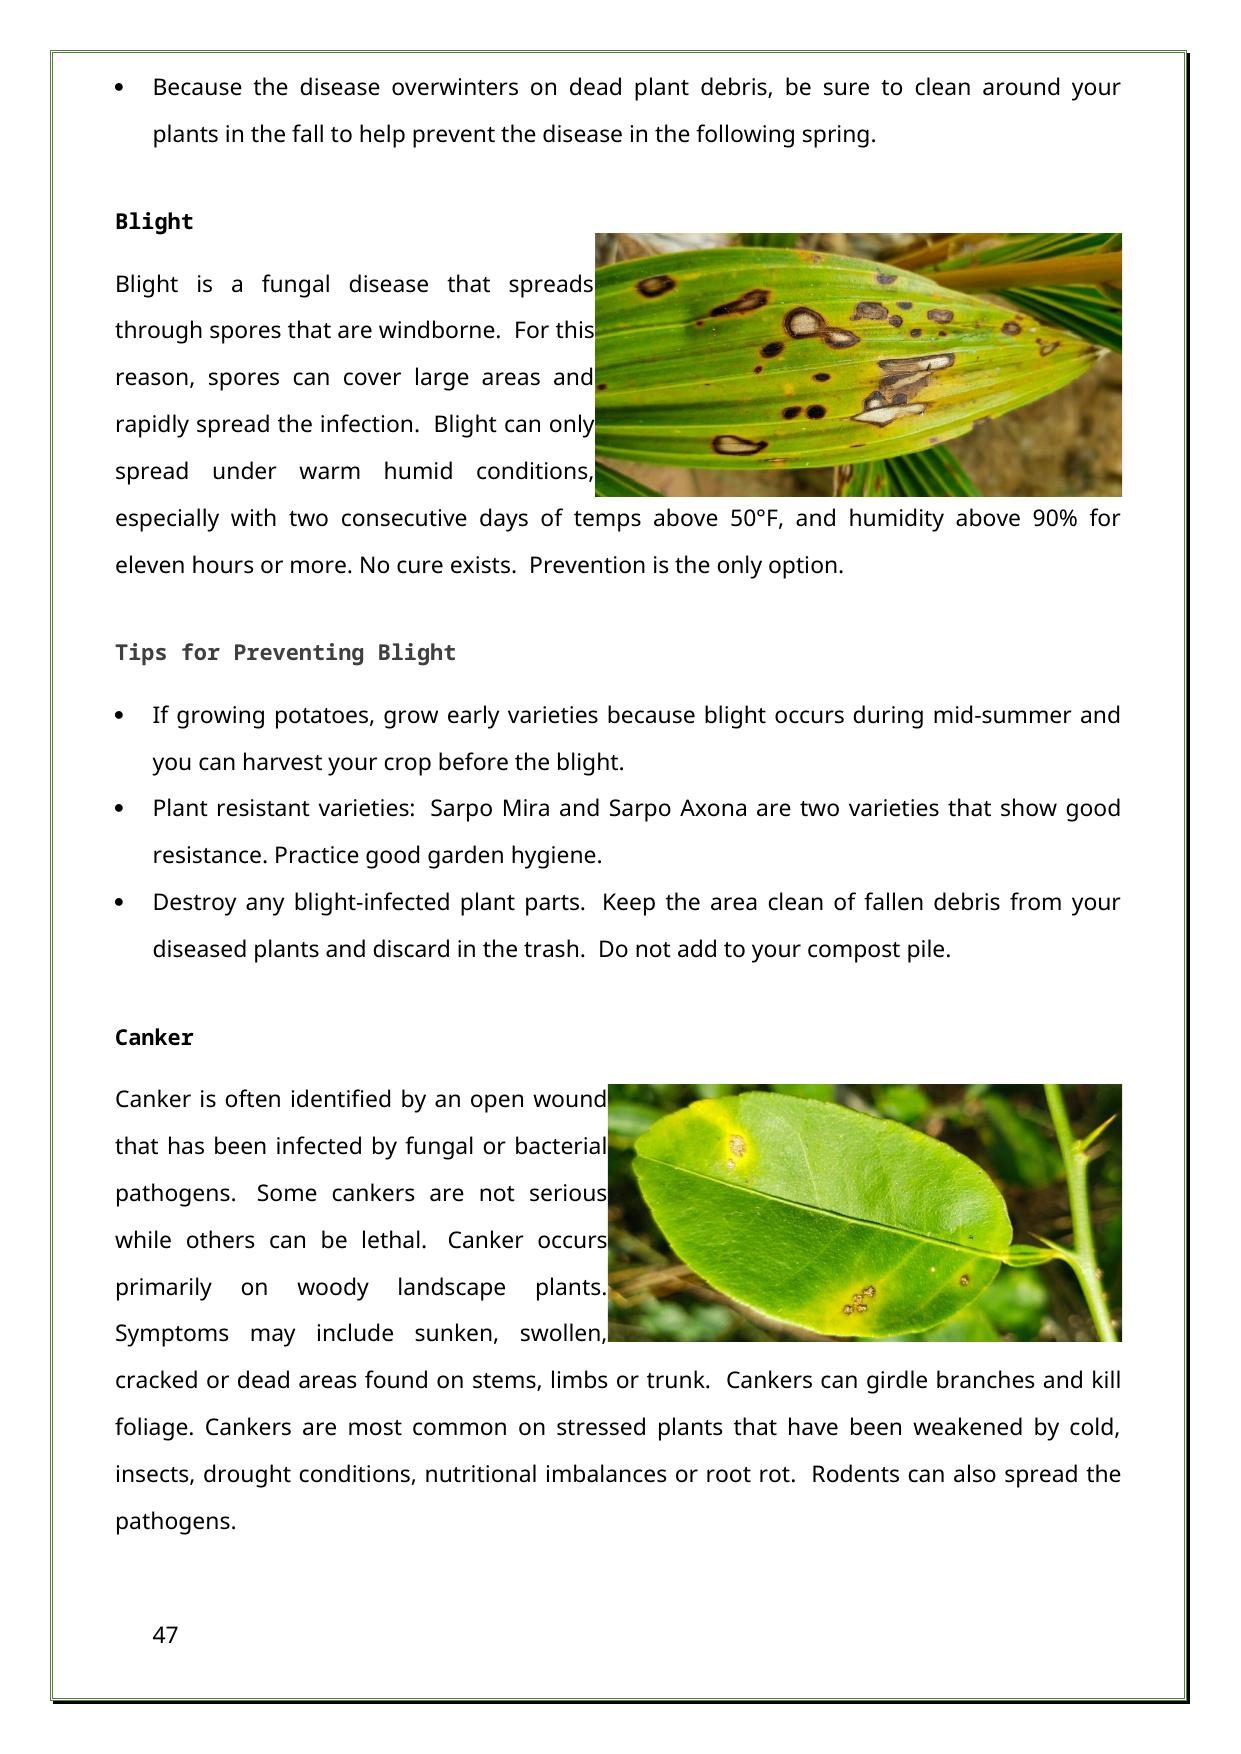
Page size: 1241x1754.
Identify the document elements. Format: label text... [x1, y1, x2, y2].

list Plant resistant varieties: Sarpo Mira and Sarpo Axona are two varieties that show good resistance. Practice good garden hygiene. [115, 792, 1122, 871]
list Because the disease overwinters on dead plant debris, be sure to clean around your plants in the fall to help prevent the disease in the following spring. [115, 71, 1122, 149]
subtitle Blight [115, 206, 1122, 236]
list If growing potatoes, grow early varieties because blight occurs during mid-summer and you can harvest your crop before the blight. [115, 699, 1122, 777]
subtitle Canker [115, 1022, 1122, 1051]
subtitle Tips for Preventing Blight [115, 637, 1122, 667]
list Destroy any blight-infected plant parts. Keep the area clean of fallen debris from your diseased plants and discard in the trash. Do not add to your compost pile. [115, 886, 1122, 964]
text Canker is often identified by an open wound that has been infected by fungal or bacterial pathogens. Some cankers are not serious while others can be lethal. Canker occurs primarily on woody landscape plants. Symptoms may include sunken, swollen, cracked or dead areas found on stems, limbs or trunk. Cankers can girdle branches and kill foliage. Cankers are most common on stressed plants that have been weakened by cold, insects, drought conditions, nutritional imbalances or root rot. Rodents can also spread the pathogens. [115, 1083, 1122, 1536]
text Blight is a fungal disease that spreads through spores that are windborne. For this reason, spores can cover large areas and rapidly spread the infection. Blight can only spread under warm humid conditions, especially with two consecutive days of temps above 50°F, and humidity above 90% for eleven hours or more. No cure exists. Prevention is the only option. [115, 267, 1122, 580]
